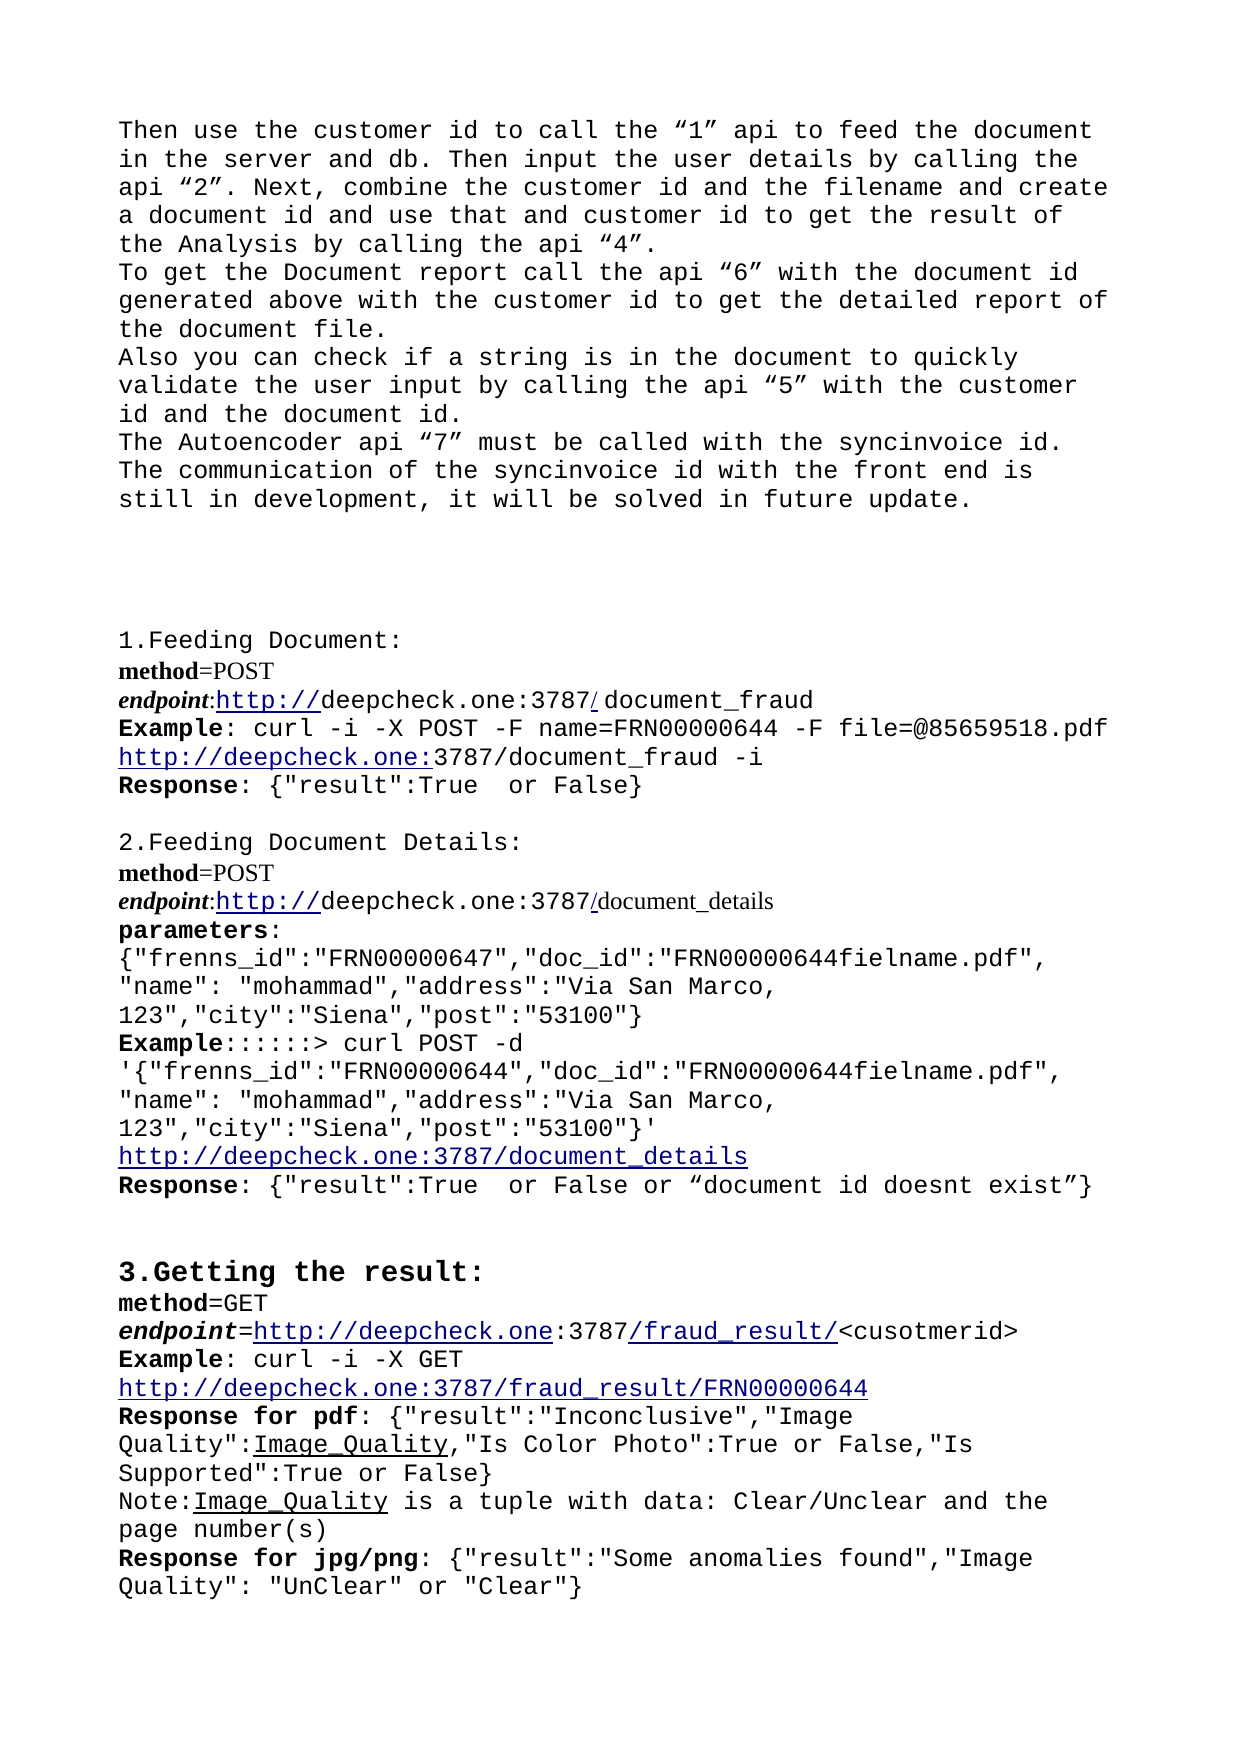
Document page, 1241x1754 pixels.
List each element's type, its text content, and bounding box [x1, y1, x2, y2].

text http://deepcheck.one:3787/fraud_result/FRN00000644 [118, 1375, 1122, 1404]
text Note:Image_Quality is a tuple with data: Clear/Unclear and the page number(s) [118, 1489, 1122, 1545]
text Response for jpg/png: {"result":"Some anomalies found","Image Quality": "UnClear" or "Clear"} [118, 1545, 1122, 1602]
text To get the Document report call the api “6” with the document id generated above with the customer id to get the detailed report of the document file. [118, 260, 1122, 345]
text endpoint:http://deepcheck.one:3787/document_details [118, 886, 1122, 917]
text 2.Feeding Document Details: [118, 829, 1122, 858]
text method=GET [118, 1290, 1122, 1319]
text method=POST [118, 656, 1122, 685]
text endpoint:http://deepcheck.one:3787/ document_fraud [118, 685, 1122, 716]
text method=POST [118, 858, 1122, 886]
text The Autoencoder api “7” must be called with the syncinvoice id. The communication of the syncinvoice id with the front end is still in development, it will be solved in future update. [118, 430, 1122, 515]
text Example: curl -i -X GET [118, 1347, 1122, 1375]
text Response: {"result":True or False} [118, 773, 1122, 801]
text Response for pdf: {"result":"Inconclusive","Image Quality":Image_Quality,"Is Color Photo":True or False,"Is Supported":True or False} [118, 1404, 1122, 1489]
text Then use the customer id to call the “1” api to feed the document in the server and db. Then input the user details by calling the api “2”. Next, combine the customer id and the filename and create a document id and use that and customer id to get the result of the Analysis by calling the api “4”. [118, 118, 1122, 260]
text 1.Feeding Document: [118, 628, 1122, 656]
text Example::::::> curl POST -d '{"frenns_id":"FRN00000644","doc_id":"FRN00000644fielname.pdf", "name": "mohammad","address":"Via San Marco, 123","city":"Siena","post":"53100"}' http://deepcheck.one:3787/document_details [118, 1031, 1122, 1172]
text Also you can check if a string is in the document to quickly validate the user input by calling the api “5” with the customer id and the document id. [118, 345, 1122, 430]
text 3.Getting the result: [118, 1257, 1122, 1290]
text endpoint=http://deepcheck.one:3787/fraud_result/<cusotmerid> [118, 1319, 1122, 1347]
text parameters:{"frenns_id":"FRN00000647","doc_id":"FRN00000644fielname.pdf", "name": "mohammad","address":"Via San Marco, 123","city":"Siena","post":"53100"} [118, 917, 1122, 1031]
text Response: {"result":True or False or “document id doesnt exist”} [118, 1172, 1122, 1201]
text Example: curl -i -X POST -F name=FRN00000644 -F file=@85659518.pdf http://deepcheck.one:3787/document_fraud -i [118, 716, 1122, 773]
